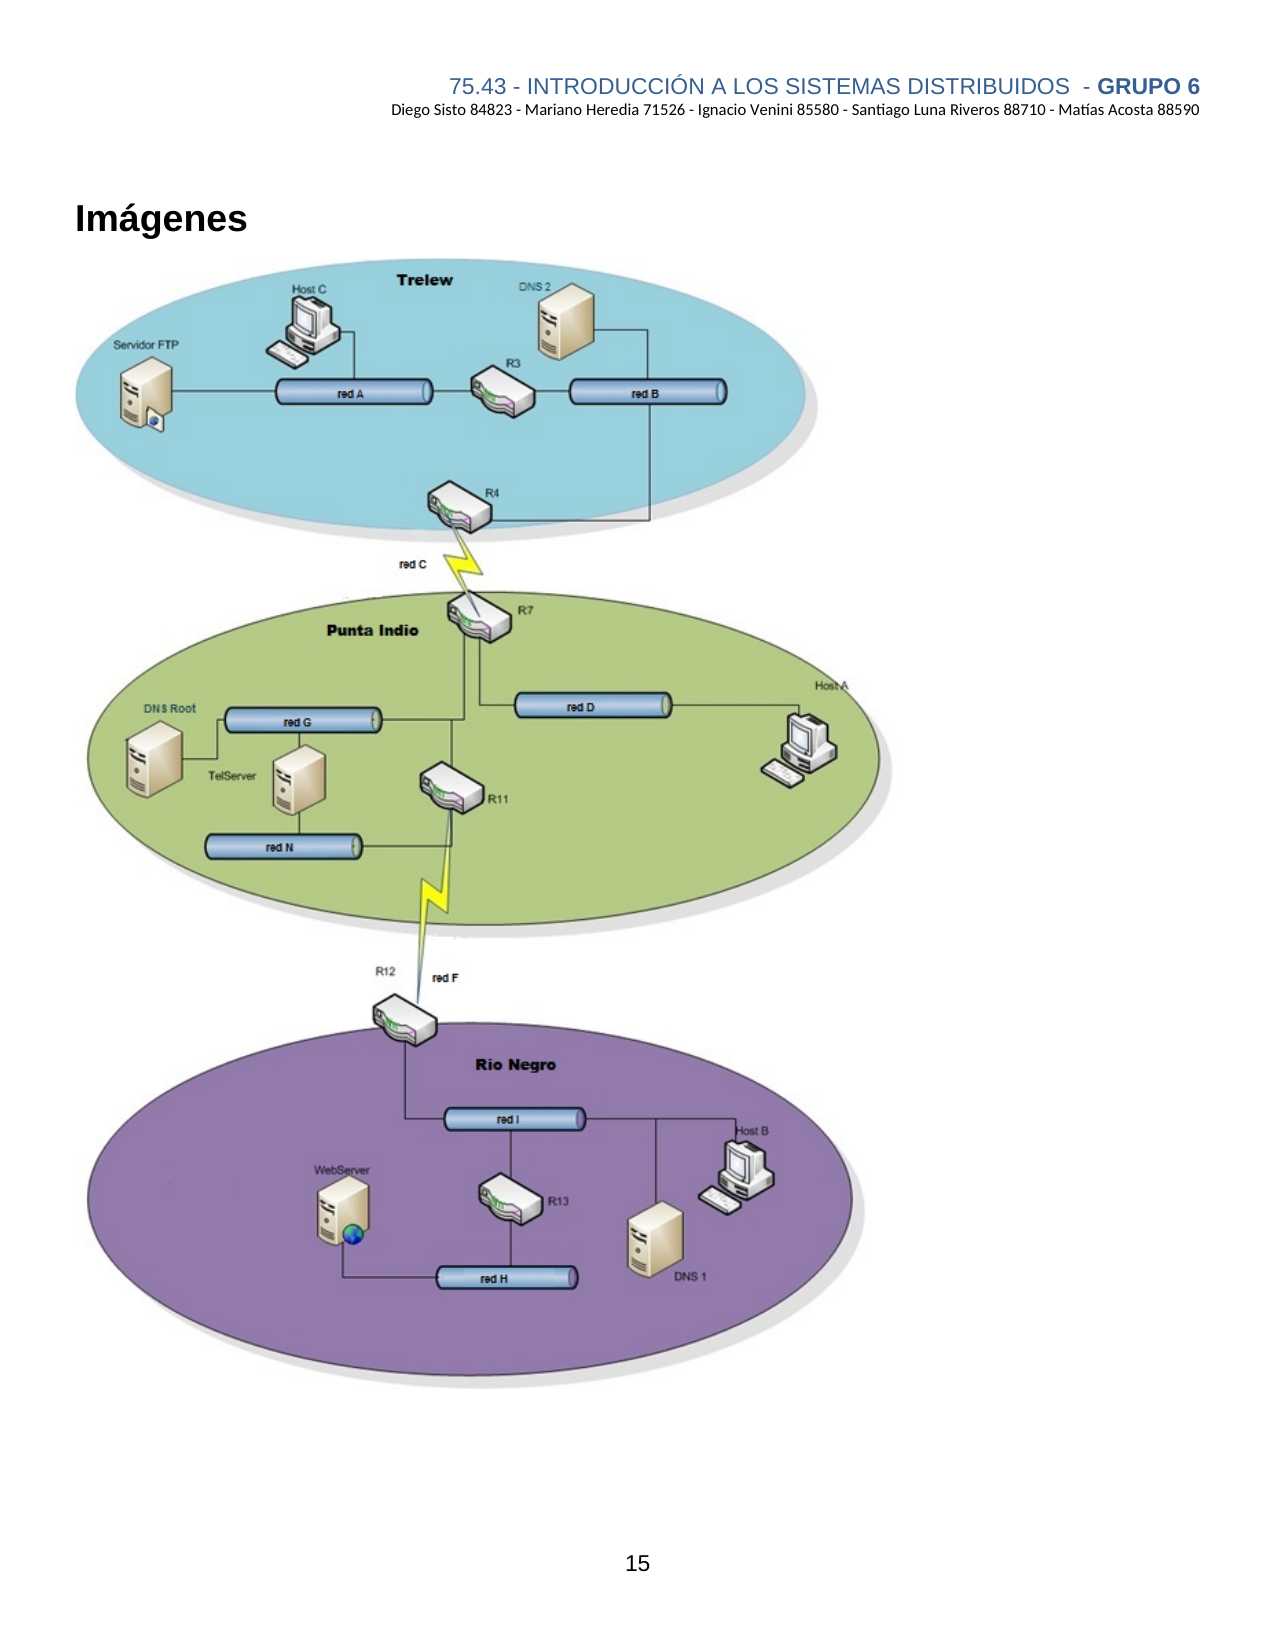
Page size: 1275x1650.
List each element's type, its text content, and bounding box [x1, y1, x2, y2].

subtitle Imágenes [75, 198, 1200, 240]
picture [75, 258, 1200, 1389]
